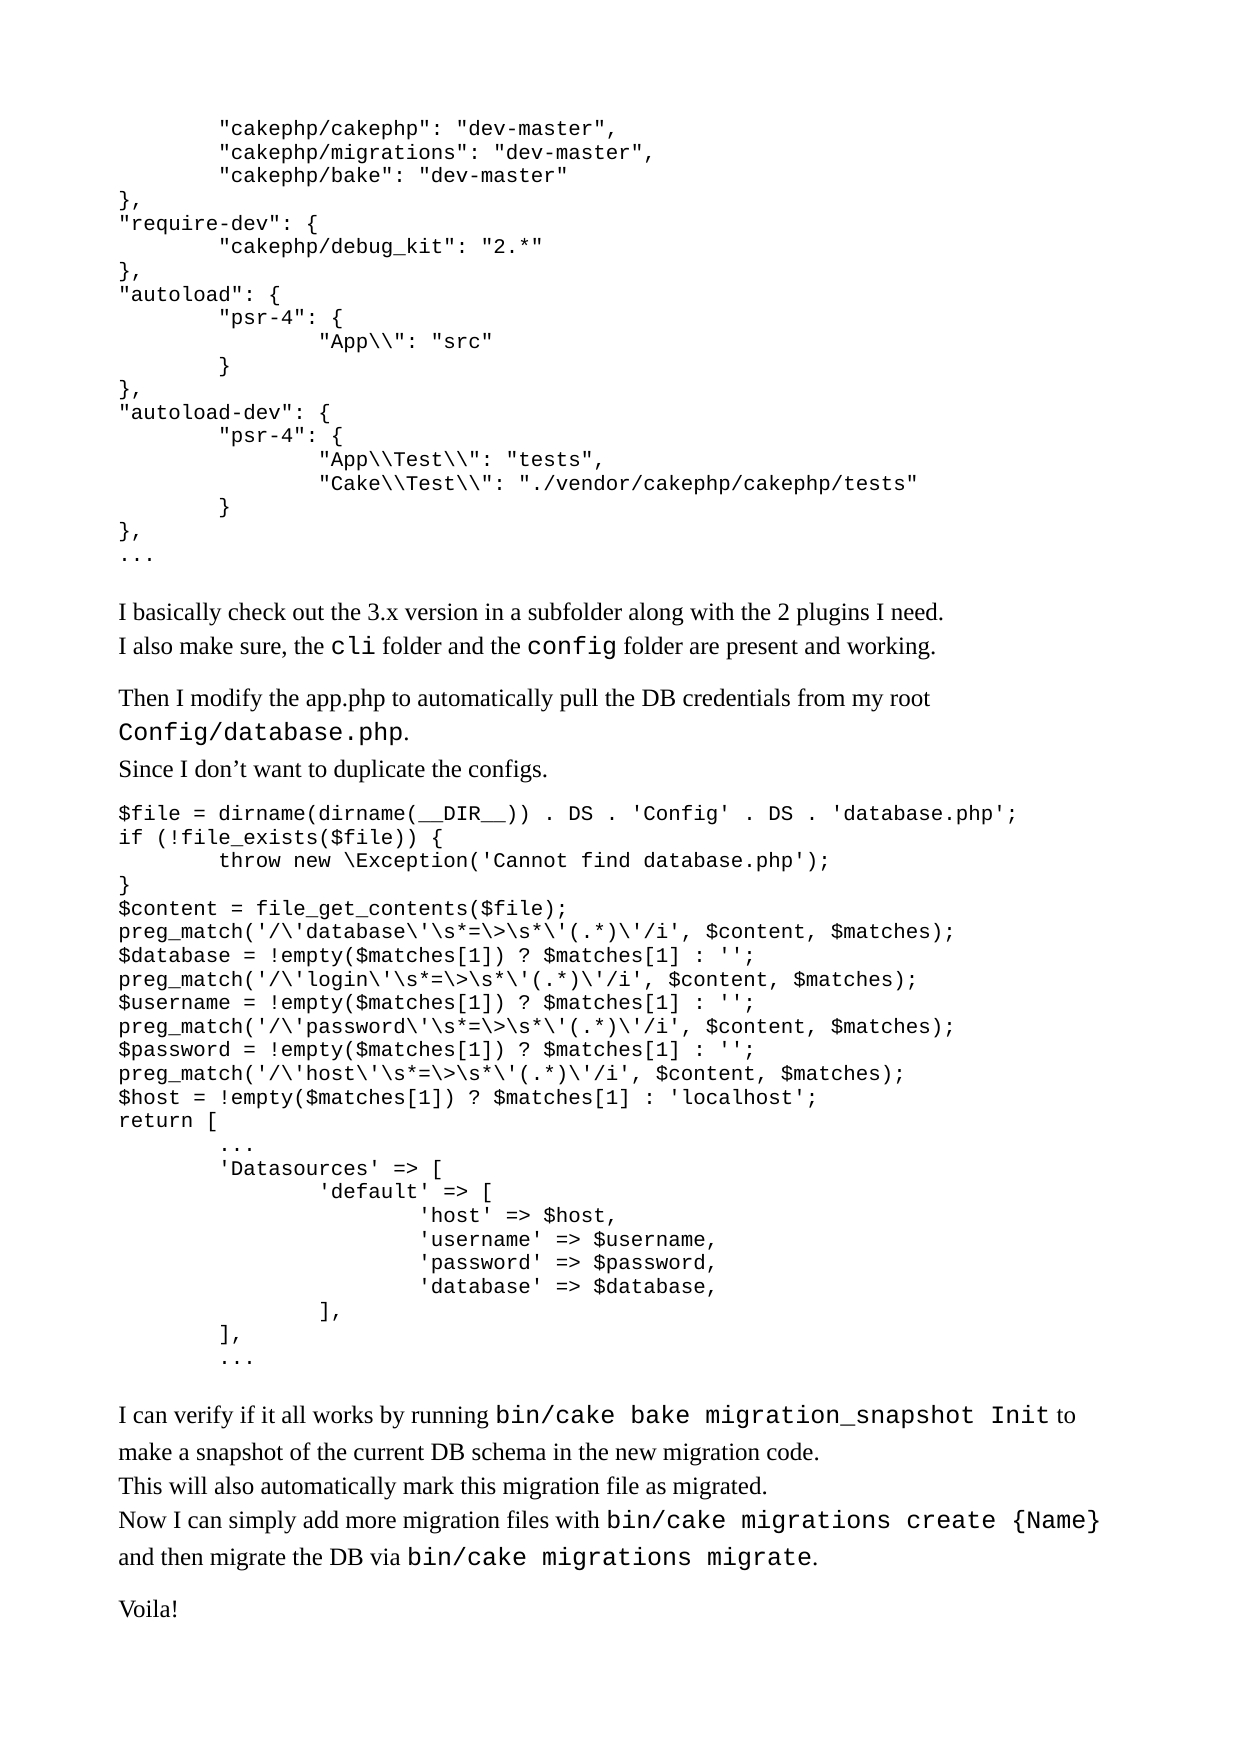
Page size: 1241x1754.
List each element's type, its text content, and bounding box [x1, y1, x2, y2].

text "autoload": { [118, 284, 1122, 307]
text } [118, 496, 1122, 520]
text ... [118, 544, 1122, 567]
text ], [118, 1299, 1122, 1323]
text "autoload-dev": { [118, 402, 1122, 426]
text }, [118, 189, 1122, 213]
text $username = !empty($matches[1]) ? $matches[1] : ''; [118, 992, 1122, 1016]
text preg_match('/\'host\'\s*=\>\s*\'(.*)\'/i', $content, $matches); [118, 1063, 1122, 1087]
text }, [118, 378, 1122, 402]
text "cakephp/migrations": "dev-master", [118, 142, 1122, 165]
text preg_match('/\'database\'\s*=\>\s*\'(.*)\'/i', $content, $matches); [118, 921, 1122, 945]
text $host = !empty($matches[1]) ? $matches[1] : 'localhost'; [118, 1087, 1122, 1110]
text I can verify if it all works by running bin/cake bake migration_snapshot Init to make a snapshot of the current DB schema in the new migration code. This will also automatically mark this migration file as migrated. Now I can simply add more migration files with bin/cake migrations create {Name} and then migrate the DB via bin/cake migrations migrate. [118, 1400, 1122, 1573]
text }, [118, 520, 1122, 544]
text return [ [118, 1110, 1122, 1134]
text $content = file_get_contents($file); [118, 898, 1122, 921]
text 'default' => [ [118, 1181, 1122, 1205]
text ], [118, 1323, 1122, 1347]
text "cakephp/cakephp": "dev-master", [118, 118, 1122, 142]
text preg_match('/\'login\'\s*=\>\s*\'(.*)\'/i', $content, $matches); [118, 968, 1122, 992]
text I basically check out the 3.x version in a subfolder along with the 2 plugins I need. I also make sure, the cli folder and the config folder are present and working. [118, 597, 1122, 662]
text 'host' => $host, [118, 1205, 1122, 1229]
text "require-dev": { [118, 213, 1122, 236]
text "cakephp/debug_kit": "2.*" [118, 236, 1122, 260]
text } [118, 874, 1122, 898]
text } [118, 354, 1122, 378]
text 'username' => $username, [118, 1229, 1122, 1252]
text Then I modify the app.php to automatically pull the DB credentials from my root Config/database.php. Since I don’t want to duplicate the configs. [118, 683, 1122, 783]
text }, [118, 260, 1122, 284]
text 'database' => $database, [118, 1276, 1122, 1299]
text ... [118, 1134, 1122, 1158]
text "App\\": "src" [118, 331, 1122, 354]
text $file = dirname(dirname(__DIR__)) . DS . 'Config' . DS . 'database.php'; [118, 803, 1122, 827]
text if (!file_exists($file)) { [118, 827, 1122, 850]
text 'Datasources' => [ [118, 1158, 1122, 1181]
text "psr-4": { [118, 307, 1122, 331]
text 'password' => $password, [118, 1252, 1122, 1276]
text $database = !empty($matches[1]) ? $matches[1] : ''; [118, 945, 1122, 968]
text "psr-4": { [118, 426, 1122, 449]
text $password = !empty($matches[1]) ? $matches[1] : ''; [118, 1039, 1122, 1063]
text Voila! [118, 1594, 1122, 1622]
text "Cake\\Test\\": "./vendor/cakephp/cakephp/tests" [118, 473, 1122, 496]
text "App\\Test\\": "tests", [118, 449, 1122, 473]
text ... [118, 1347, 1122, 1371]
text "cakephp/bake": "dev-master" [118, 165, 1122, 189]
text preg_match('/\'password\'\s*=\>\s*\'(.*)\'/i', $content, $matches); [118, 1016, 1122, 1039]
text throw new \Exception('Cannot find database.php'); [118, 850, 1122, 874]
